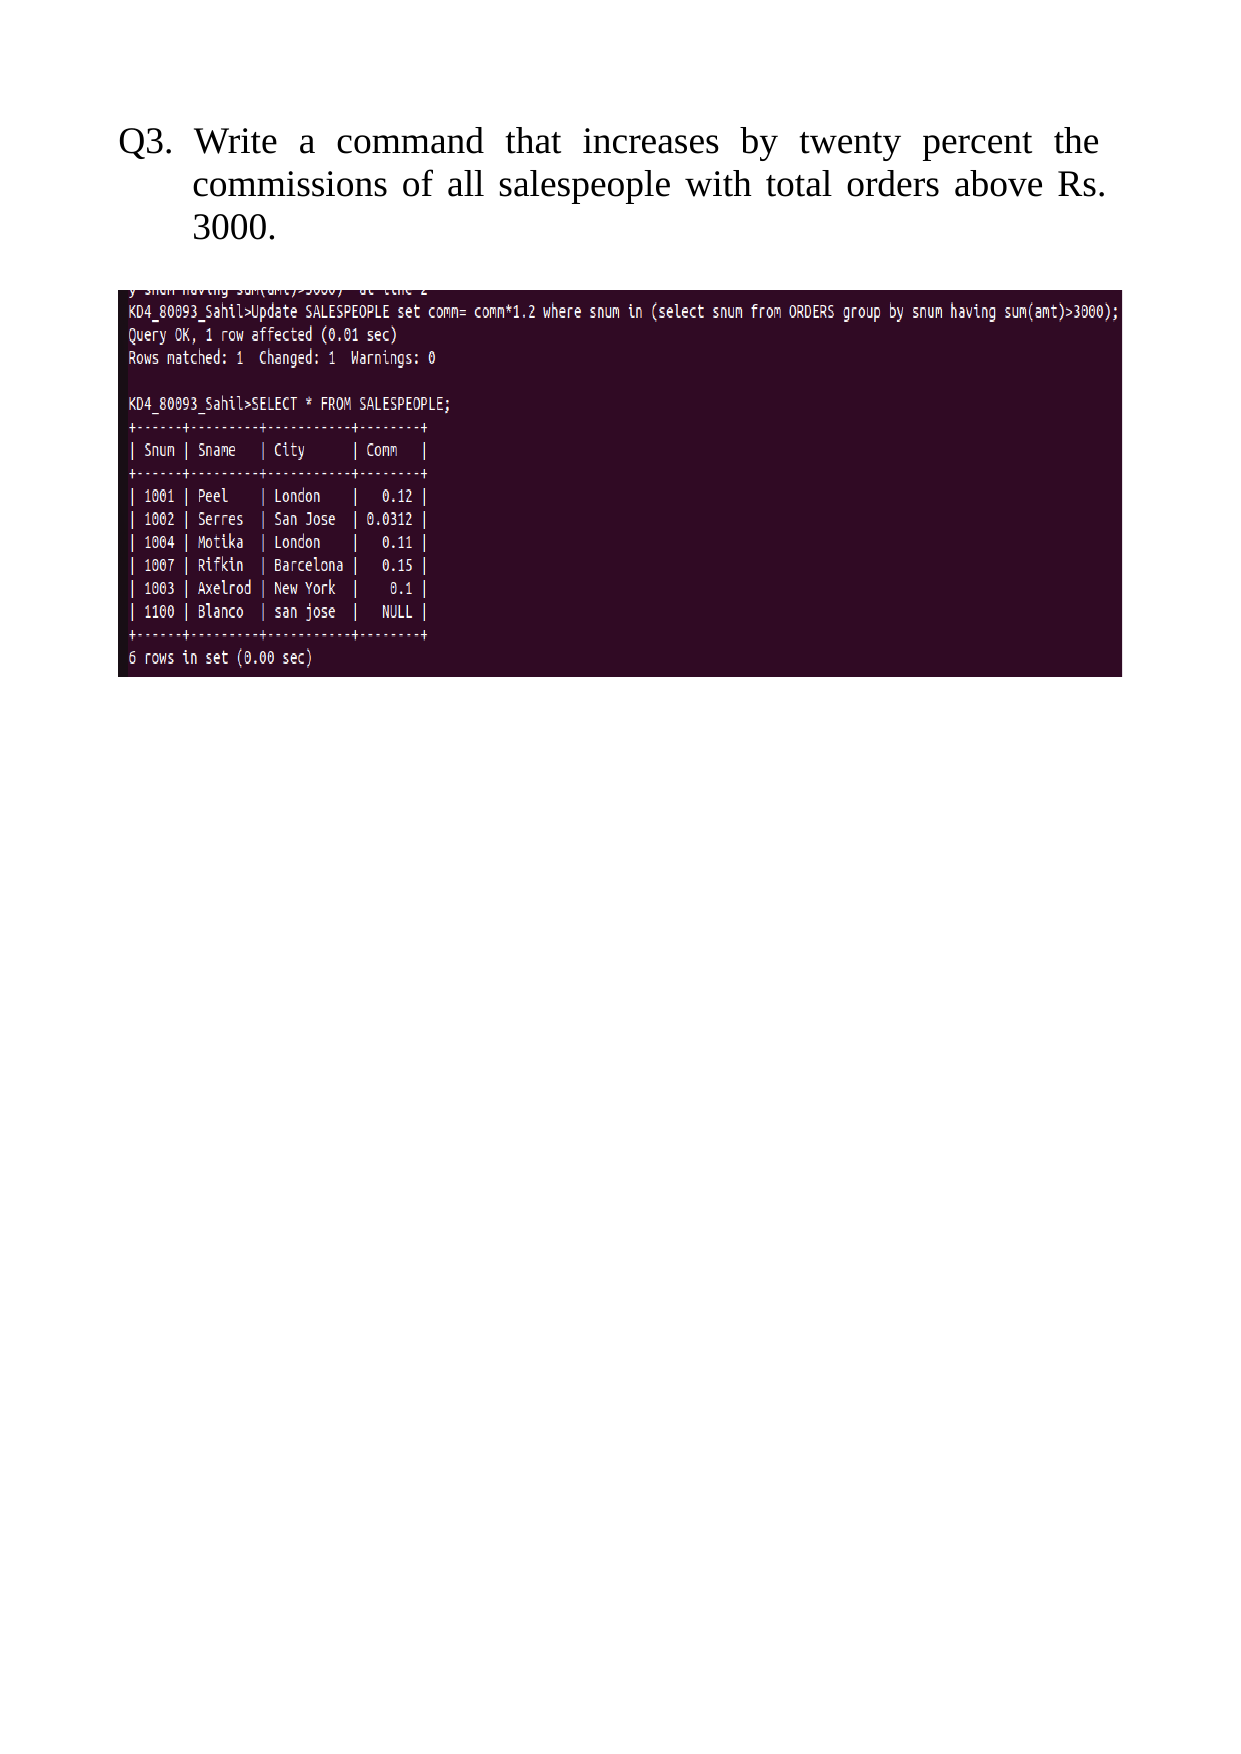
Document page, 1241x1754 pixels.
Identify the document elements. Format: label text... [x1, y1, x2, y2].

text Q3. Write a command that increases by twenty percent the commissions of all salespeople with total orders above Rs. 3000. [118, 118, 1122, 247]
picture [118, 290, 1123, 677]
